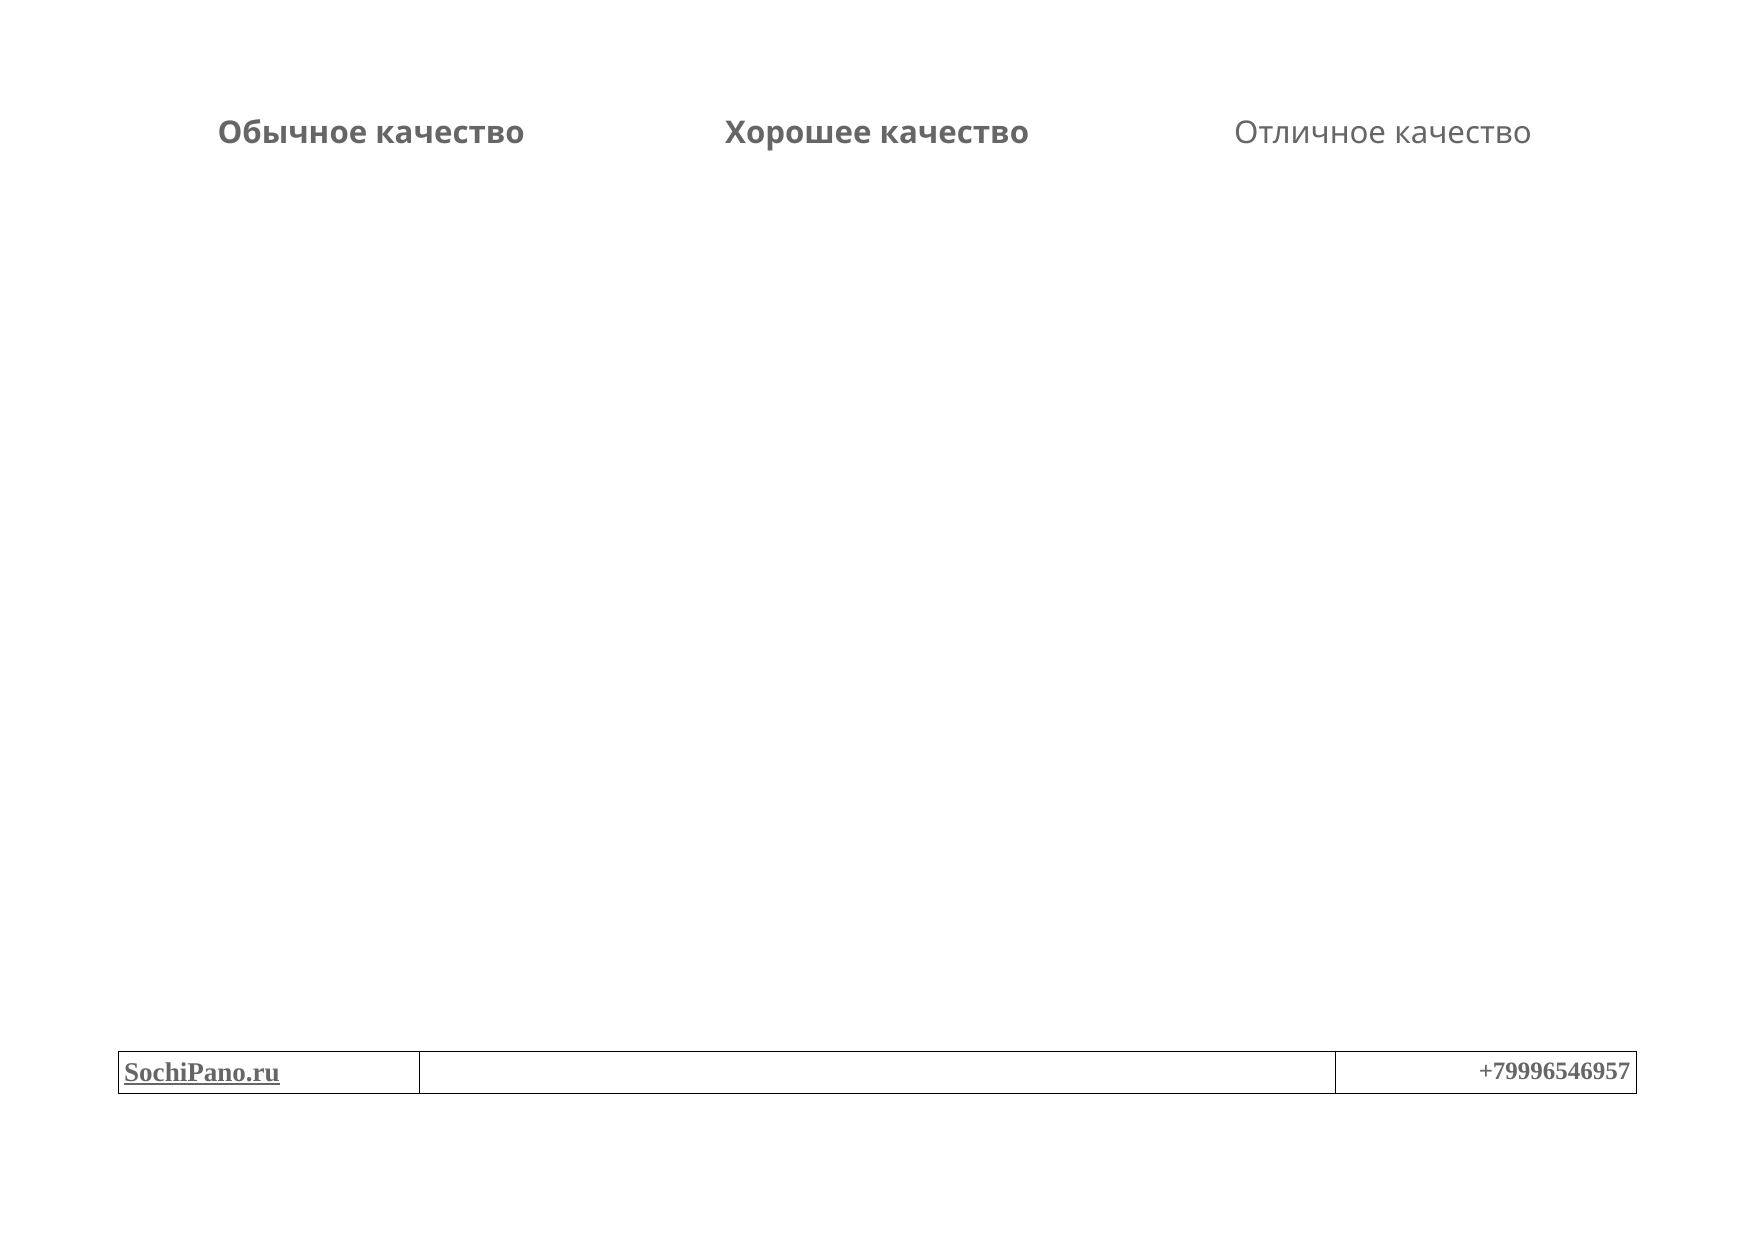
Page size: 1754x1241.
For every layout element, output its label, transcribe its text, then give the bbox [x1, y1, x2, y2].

table_header Хорошее качество [624, 105, 1130, 158]
table_header Отличное качество [1130, 105, 1636, 158]
table_header Обычное качество [118, 105, 624, 158]
